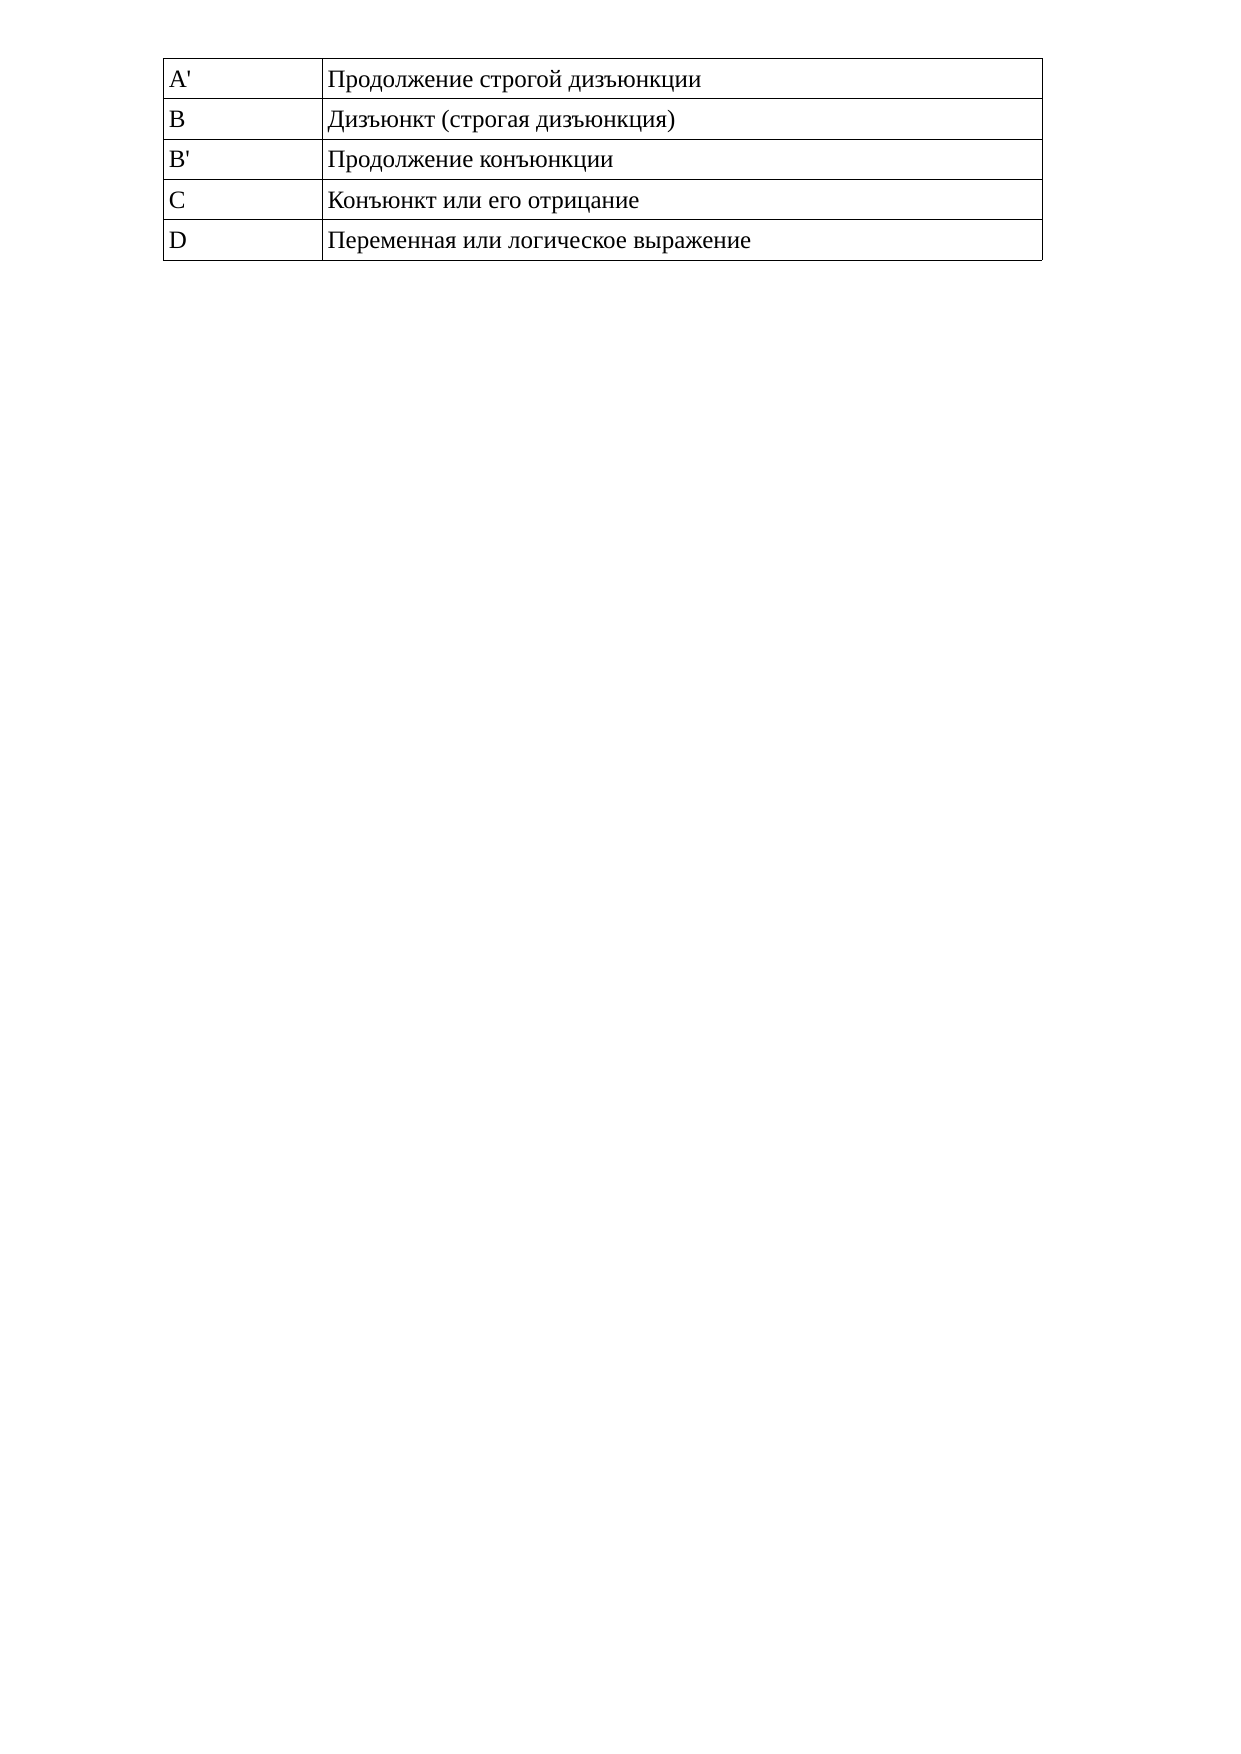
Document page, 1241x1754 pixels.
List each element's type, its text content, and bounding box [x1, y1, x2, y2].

table_cell Переменная или логическое выражение [323, 220, 1042, 259]
table_cell Продолжение конъюнкции [323, 140, 1042, 179]
table_cell B [164, 99, 322, 139]
table_cell D [164, 220, 322, 259]
table_cell C [164, 180, 322, 219]
table_cell Продолжение строгой дизъюнкции [323, 59, 1042, 98]
table_cell Конъюнкт или его отрицание [323, 180, 1042, 219]
table_cell Дизъюнкт (строгая дизъюнкция) [323, 99, 1042, 139]
table_cell B' [164, 140, 322, 179]
table_cell A' [164, 59, 322, 98]
